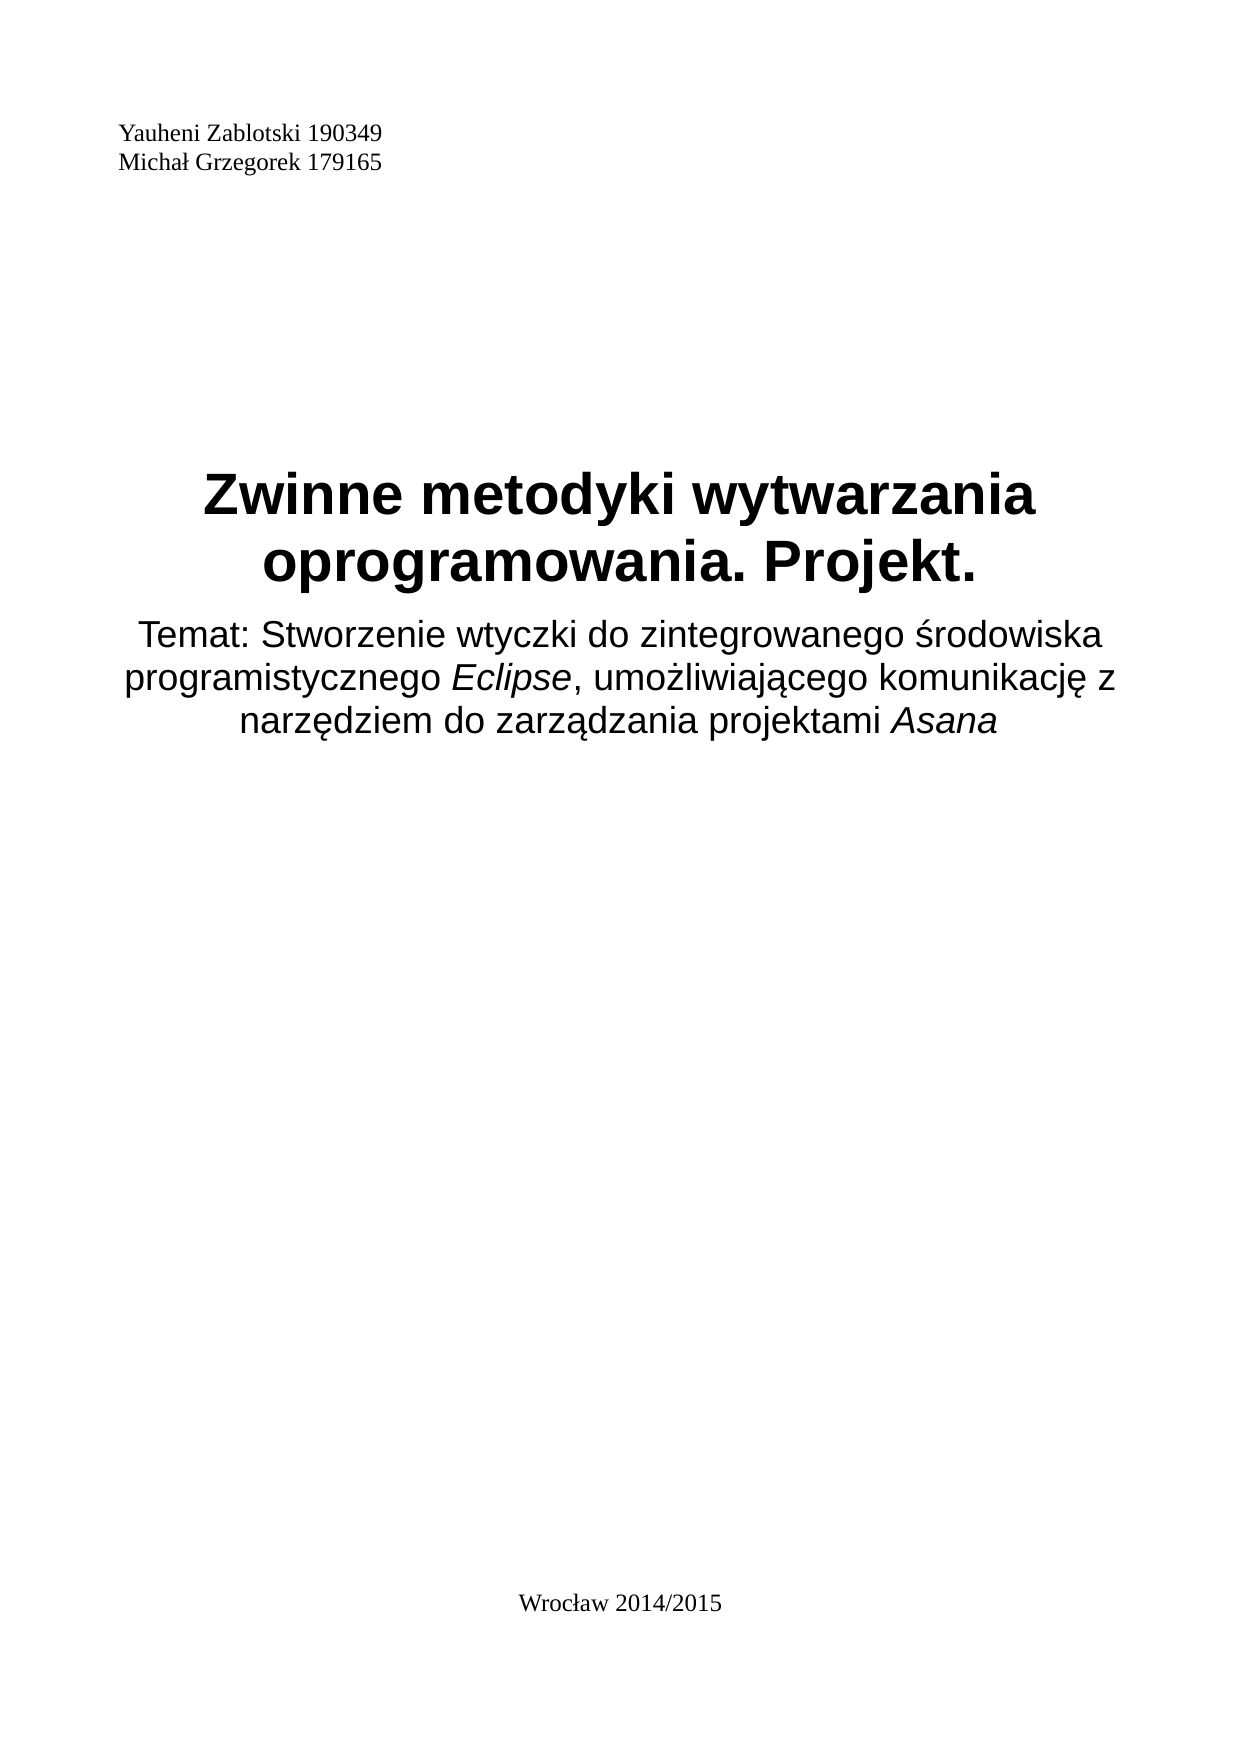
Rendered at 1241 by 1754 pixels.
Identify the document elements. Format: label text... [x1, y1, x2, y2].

text Michał Grzegorek 179165 [118, 147, 1122, 176]
text Wrocław 2014/2015 [118, 1588, 1122, 1617]
subtitle Temat: Stworzenie wtyczki do zintegrowanego środowiska programistycznego Eclipse, umożliwiającego komunikację z narzędziem do zarządzania projektami Asana [118, 612, 1122, 742]
text Yauheni Zablotski 190349 [118, 118, 1122, 147]
title Zwinne metodyki wytwarzania oprogramowania. Projekt. [118, 459, 1122, 593]
